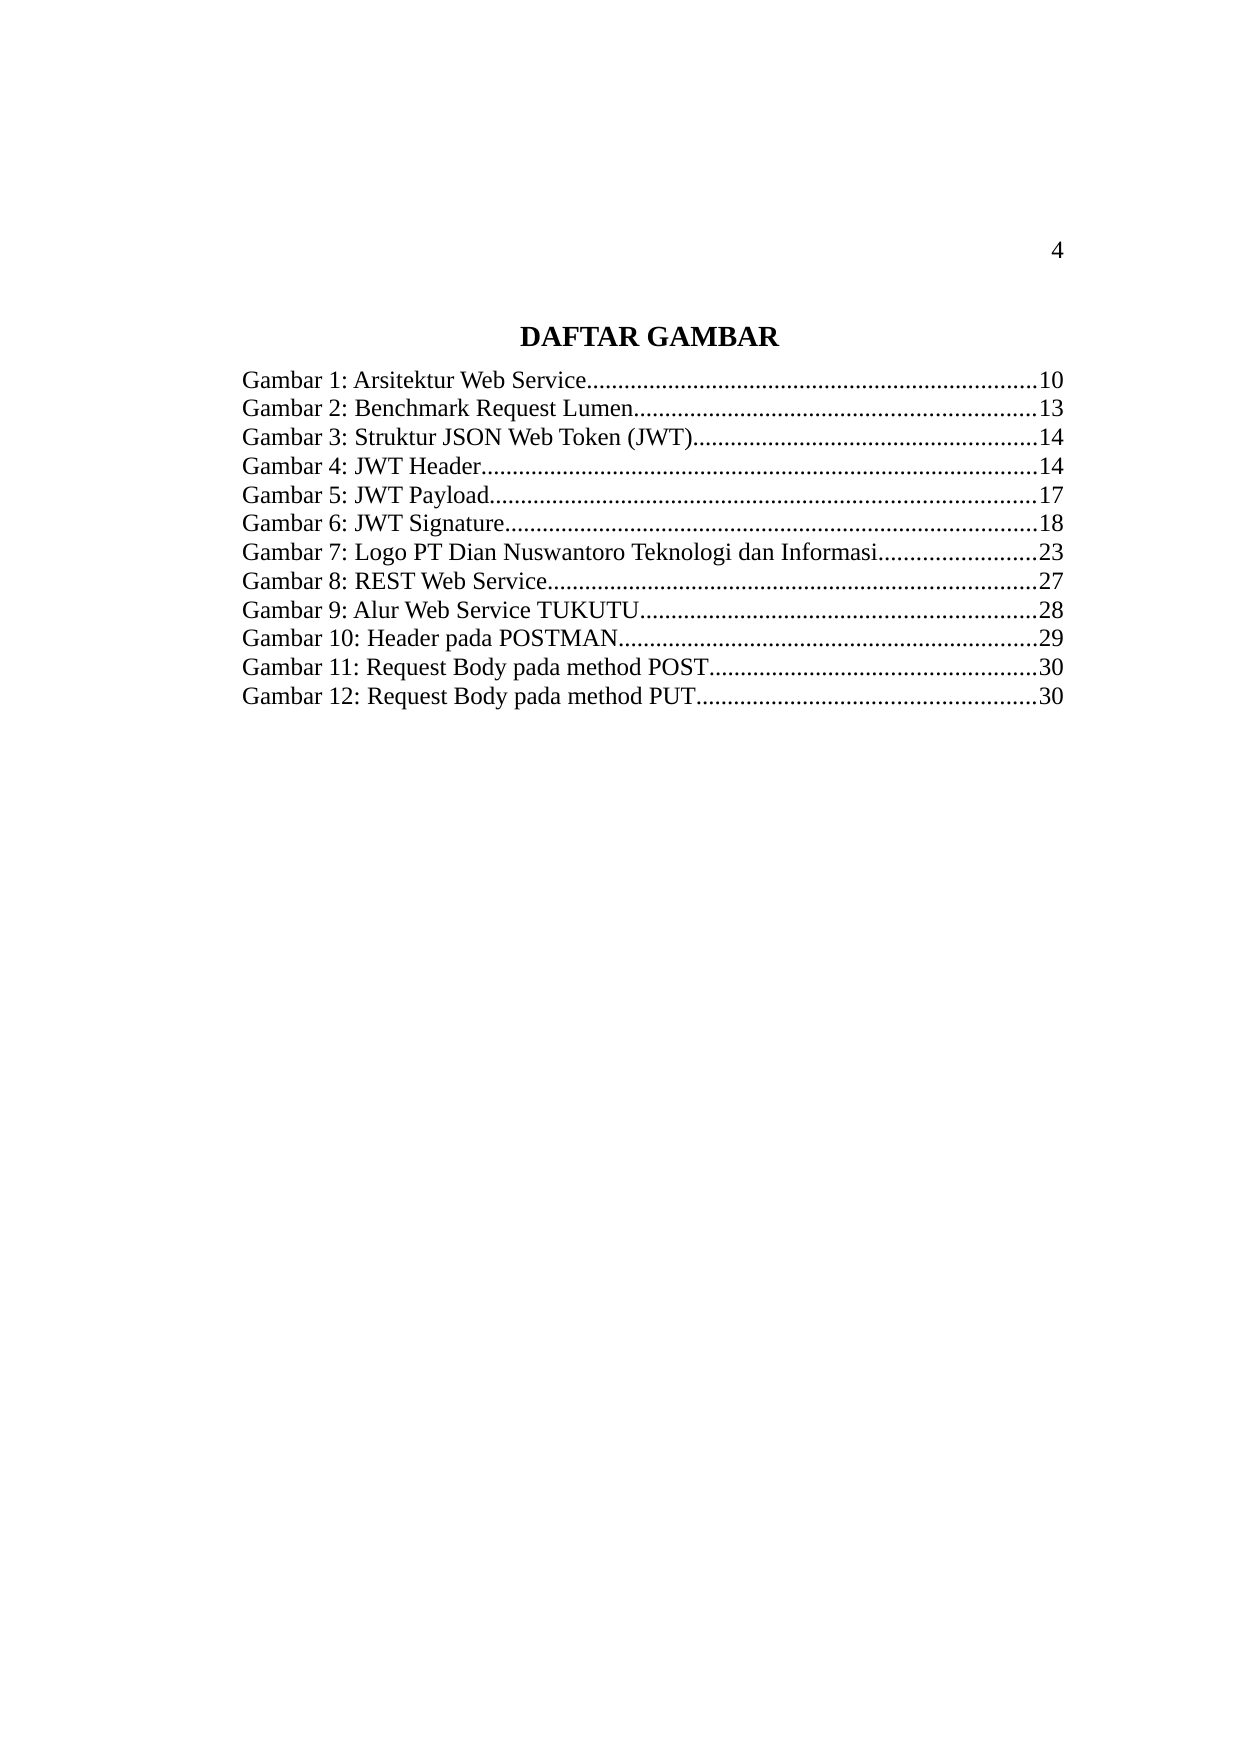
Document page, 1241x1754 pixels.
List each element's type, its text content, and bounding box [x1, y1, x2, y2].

text Gambar 3: Struktur JSON Web Token (JWT) 14 [236, 422, 1063, 451]
text Gambar 10: Header pada POSTMAN 29 [236, 623, 1063, 652]
text Gambar 1: Arsitektur Web Service 10 [236, 365, 1063, 393]
text Gambar 4: JWT Header 14 [236, 451, 1063, 480]
text Gambar 8: REST Web Service 27 [236, 566, 1063, 595]
text Gambar 9: Alur Web Service TUKUTU 28 [236, 595, 1063, 623]
subtitle DAFTAR GAMBAR [236, 319, 1063, 352]
text Gambar 5: JWT Payload 17 [236, 480, 1063, 508]
text Gambar 12: Request Body pada method PUT 30 [236, 681, 1063, 710]
text Gambar 6: JWT Signature 18 [236, 508, 1063, 537]
text Gambar 7: Logo PT Dian Nuswantoro Teknologi dan Informasi 23 [236, 537, 1063, 566]
text Gambar 11: Request Body pada method POST 30 [236, 652, 1063, 681]
text Gambar 2: Benchmark Request Lumen 13 [236, 393, 1063, 422]
